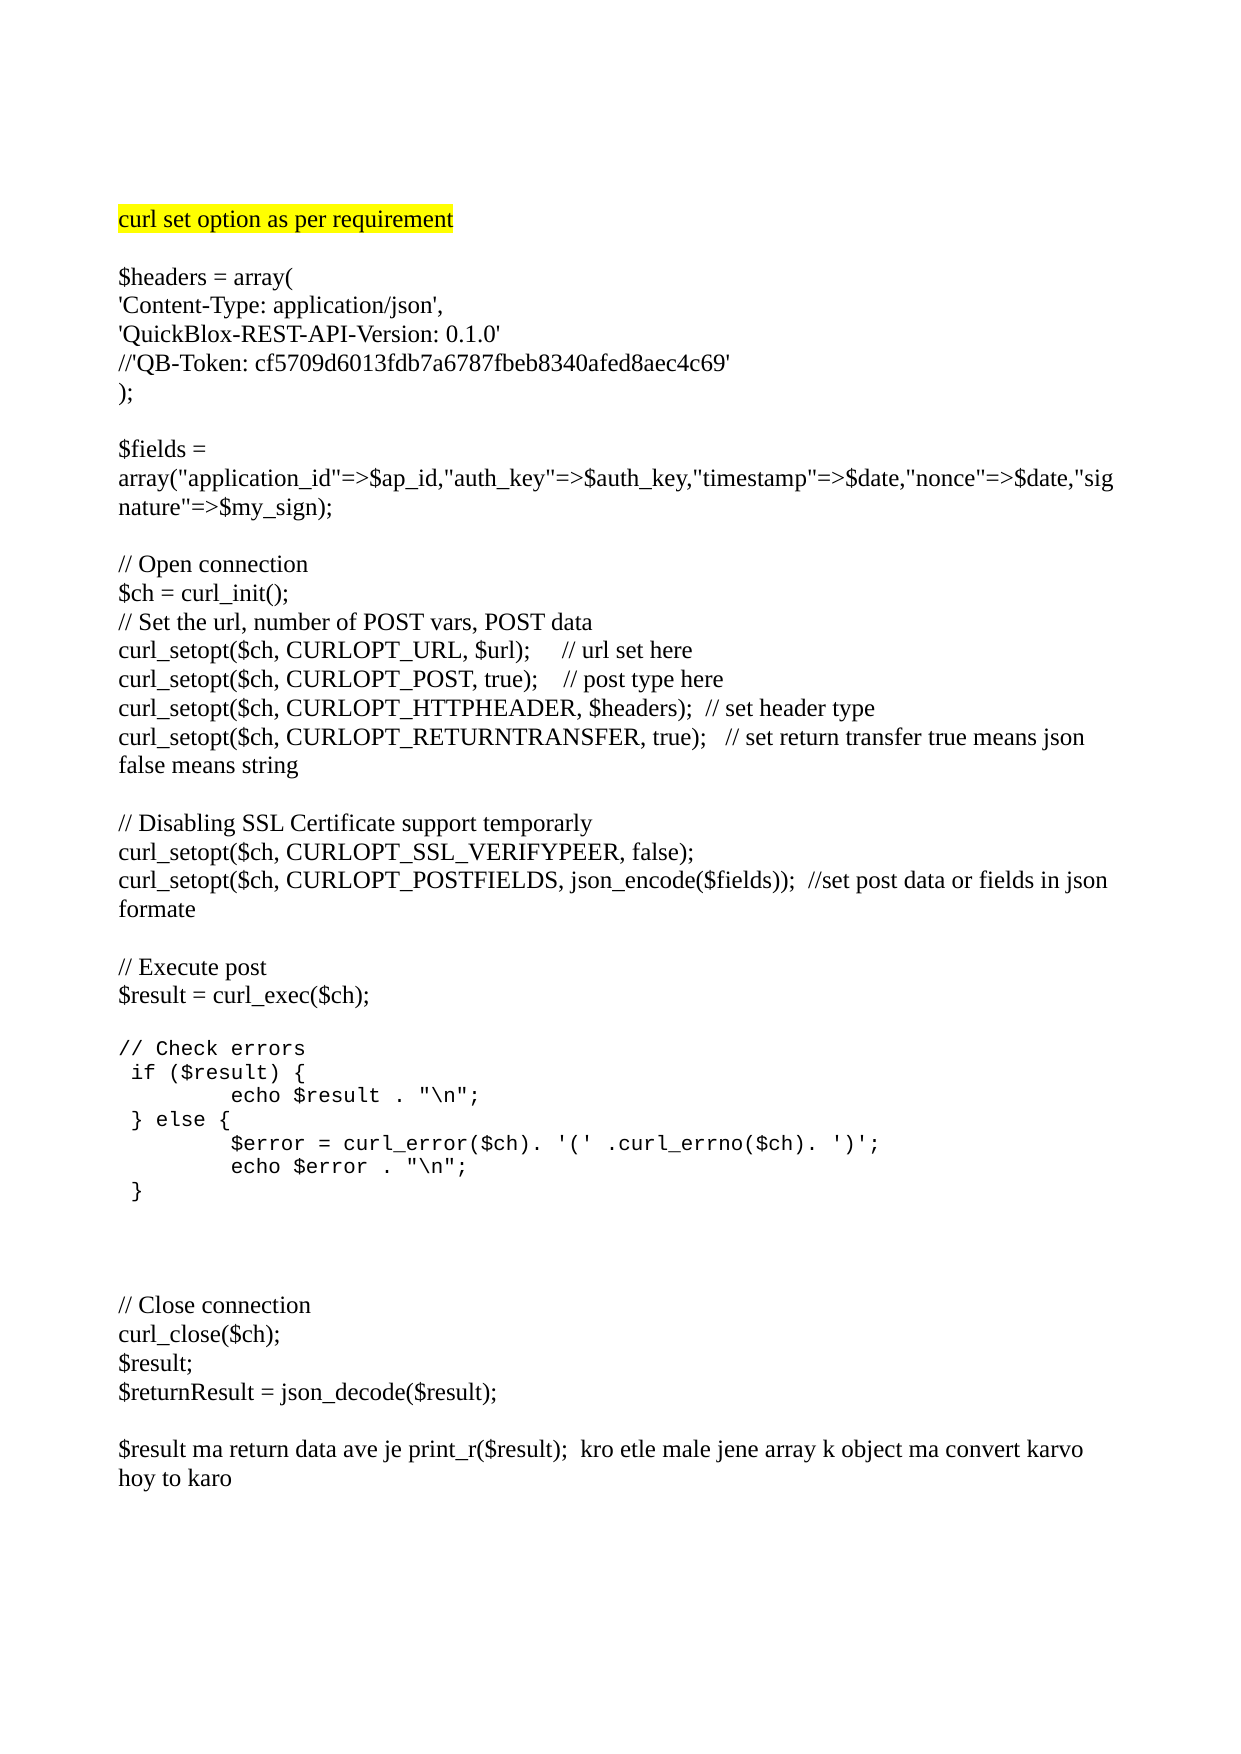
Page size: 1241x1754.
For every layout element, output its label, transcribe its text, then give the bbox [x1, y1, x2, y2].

text } else { [118, 1109, 1122, 1133]
text // Execute post [118, 952, 1122, 981]
text $result; [118, 1348, 1122, 1377]
text $result = curl_exec($ch); [118, 981, 1122, 1009]
text $error = curl_error($ch). '(' .curl_errno($ch). ')'; [118, 1133, 1122, 1156]
text curl_setopt($ch, CURLOPT_RETURNTRANSFER, true); // set return transfer true means json false means string [118, 722, 1122, 779]
text // Check errors [118, 1038, 1122, 1062]
text ); [118, 377, 1122, 406]
text 'QuickBlox-REST-API-Version: 0.1.0' [118, 319, 1122, 348]
text 'Content-Type: application/json', [118, 291, 1122, 319]
text // Set the url, number of POST vars, POST data [118, 607, 1122, 636]
text $returnResult = json_decode($result); [118, 1377, 1122, 1406]
text //'QB-Token: cf5709d6013fdb7a6787fbeb8340afed8aec4c69' [118, 348, 1122, 377]
text curl_setopt($ch, CURLOPT_POSTFIELDS, json_encode($fields)); //set post data or fields in json formate [118, 866, 1122, 923]
text if ($result) { [118, 1062, 1122, 1085]
text // Open connection [118, 549, 1122, 578]
text $fields = array("application_id"=>$ap_id,"auth_key"=>$auth_key,"timestamp"=>$date,"nonce"=>$date,"signature"=>$my_sign); [118, 434, 1122, 521]
text $headers = array( [118, 262, 1122, 291]
text $result ma return data ave je print_r($result); kro etle male jene array k object ma convert karvo hoy to karo [118, 1434, 1122, 1492]
text } [118, 1180, 1122, 1204]
text curl set option as per requirement [118, 204, 1122, 233]
text echo $error . "\n"; [118, 1156, 1122, 1180]
text curl_setopt($ch, CURLOPT_URL, $url); // url set here [118, 636, 1122, 664]
text curl_setopt($ch, CURLOPT_HTTPHEADER, $headers); // set header type [118, 693, 1122, 722]
text echo $result . "\n"; [118, 1085, 1122, 1109]
text curl_setopt($ch, CURLOPT_POST, true); // post type here [118, 664, 1122, 693]
text $ch = curl_init(); [118, 578, 1122, 607]
text // Close connection [118, 1291, 1122, 1319]
text curl_close($ch); [118, 1319, 1122, 1348]
text // Disabling SSL Certificate support temporarly [118, 808, 1122, 837]
text curl_setopt($ch, CURLOPT_SSL_VERIFYPEER, false); [118, 837, 1122, 866]
